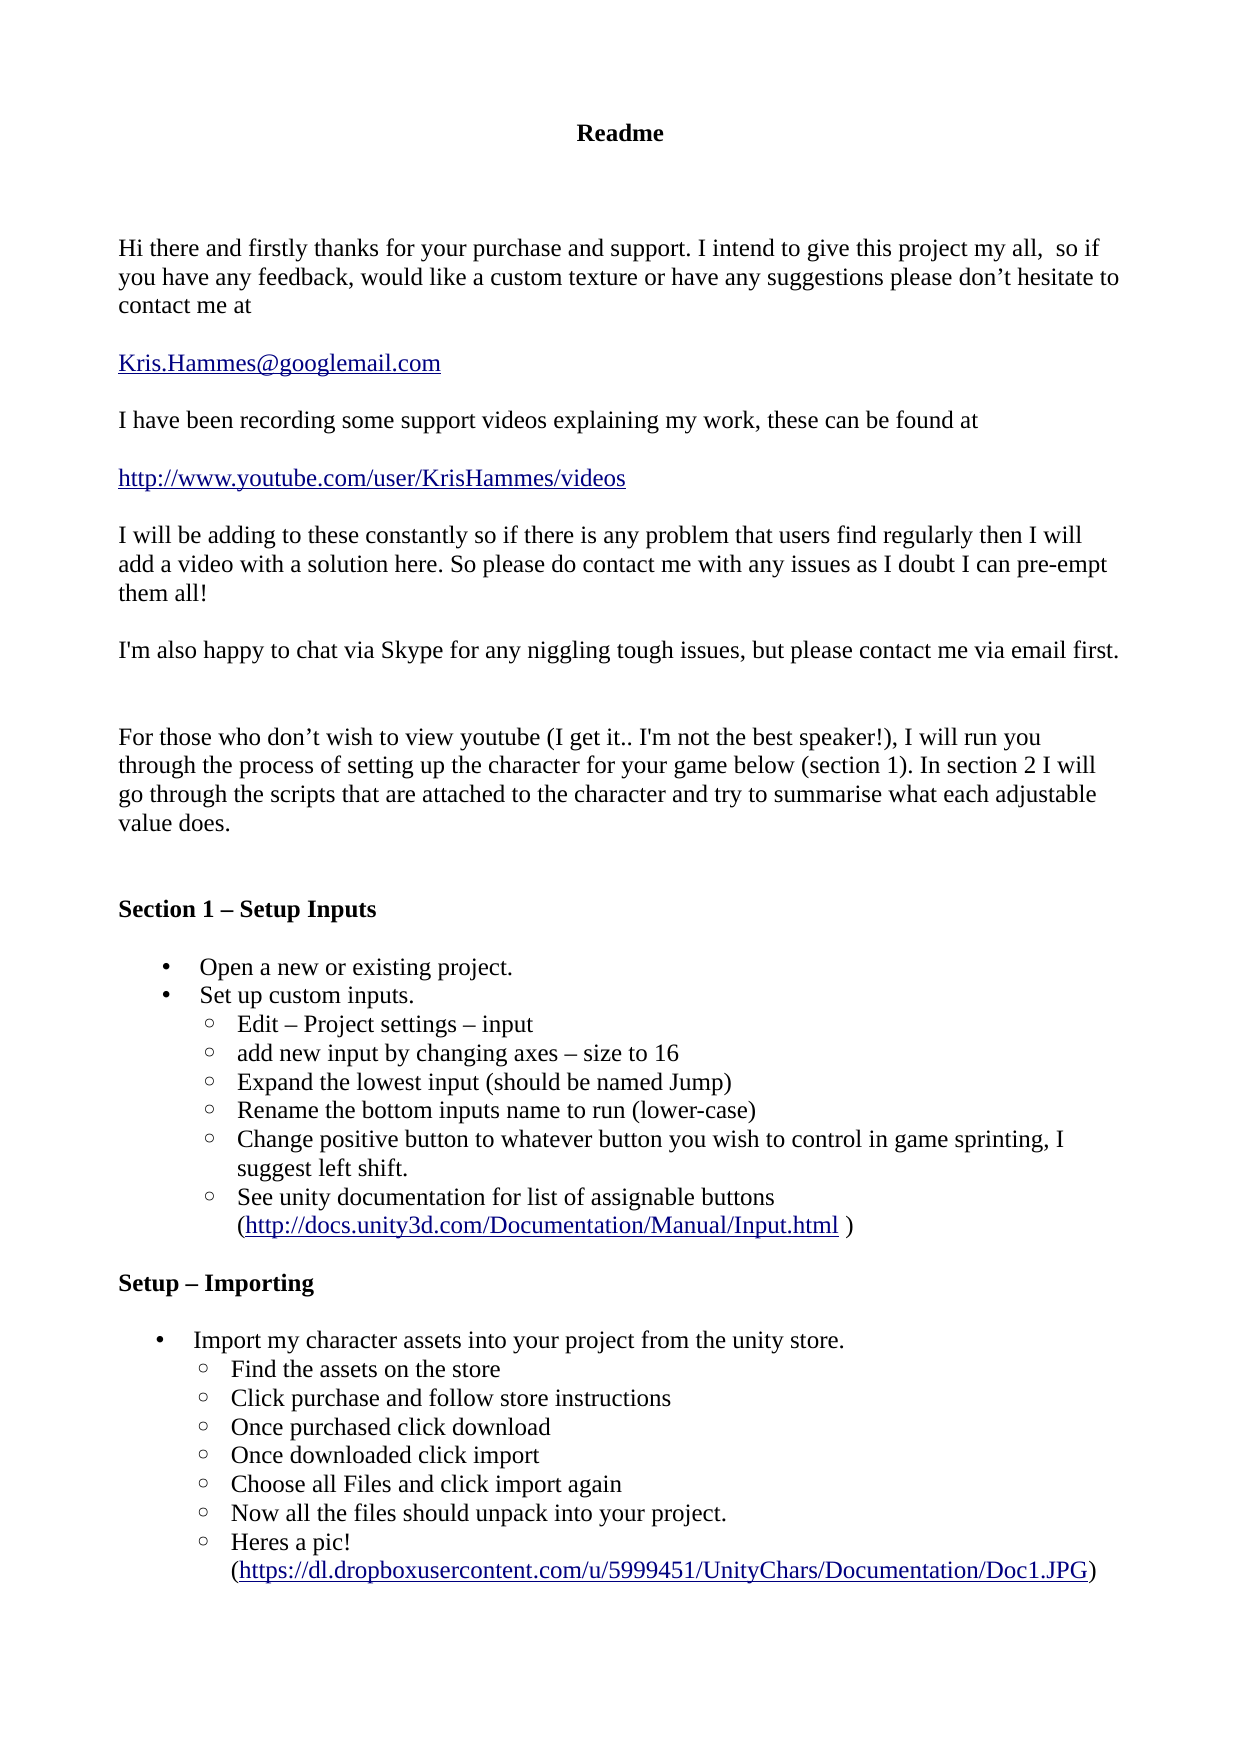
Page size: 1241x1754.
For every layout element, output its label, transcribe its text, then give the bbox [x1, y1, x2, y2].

text Readme [118, 118, 1122, 147]
list Once purchased click download [193, 1412, 1122, 1441]
text http://www.youtube.com/user/KrisHammes/videos [118, 463, 1122, 492]
text Hi there and firstly thanks for your purchase and support. I intend to give this project my all, so if you have any feedback, would like a custom texture or have any suggestions please don’t hesitate to contact me at [118, 233, 1122, 319]
list Open a new or existing project. [162, 952, 1122, 981]
text I'm also happy to chat via Skype for any niggling tough issues, but please contact me via email first. [118, 636, 1122, 664]
list Find the assets on the store [193, 1354, 1122, 1383]
list Import my character assets into your project from the unity store. [156, 1326, 1122, 1354]
list add new input by changing axes – size to 16 [199, 1038, 1122, 1067]
list Heres a pic! (https://dl.dropboxusercontent.com/u/5999451/UnityChars/Documentation/Doc1.JPG) [193, 1527, 1122, 1584]
list Change positive button to whatever button you wish to control in game sprinting, I suggest left shift. [199, 1124, 1122, 1182]
text Setup – Importing [118, 1268, 1122, 1297]
text For those who don’t wish to view youtube (I get it.. I'm not the best speaker!), I will run you through the process of setting up the character for your game below (section 1). In section 2 I will go through the scripts that are attached to the character and try to summarise what each adjustable value does. [118, 722, 1122, 837]
list Choose all Files and click import again [193, 1469, 1122, 1498]
list Expand the lowest input (should be named Jump) [199, 1067, 1122, 1096]
list Edit – Project settings – input [199, 1009, 1122, 1038]
text Section 1 – Setup Inputs [118, 894, 1122, 923]
list Click purchase and follow store instructions [193, 1383, 1122, 1412]
list Once downloaded click import [193, 1441, 1122, 1469]
text I have been recording some support videos explaining my work, these can be found at [118, 406, 1122, 434]
text I will be adding to these constantly so if there is any problem that users find regularly then I will add a video with a solution here. So please do contact me with any issues as I doubt I can pre-empt them all! [118, 521, 1122, 607]
list Rename the bottom inputs name to run (lower-case) [199, 1096, 1122, 1124]
list Now all the files should unpack into your project. [193, 1498, 1122, 1527]
text Kris.Hammes@googlemail.com [118, 348, 1122, 377]
list See unity documentation for list of assignable buttons (http://docs.unity3d.com/Documentation/Manual/Input.html ) [199, 1182, 1122, 1239]
list Set up custom inputs. [162, 981, 1122, 1009]
